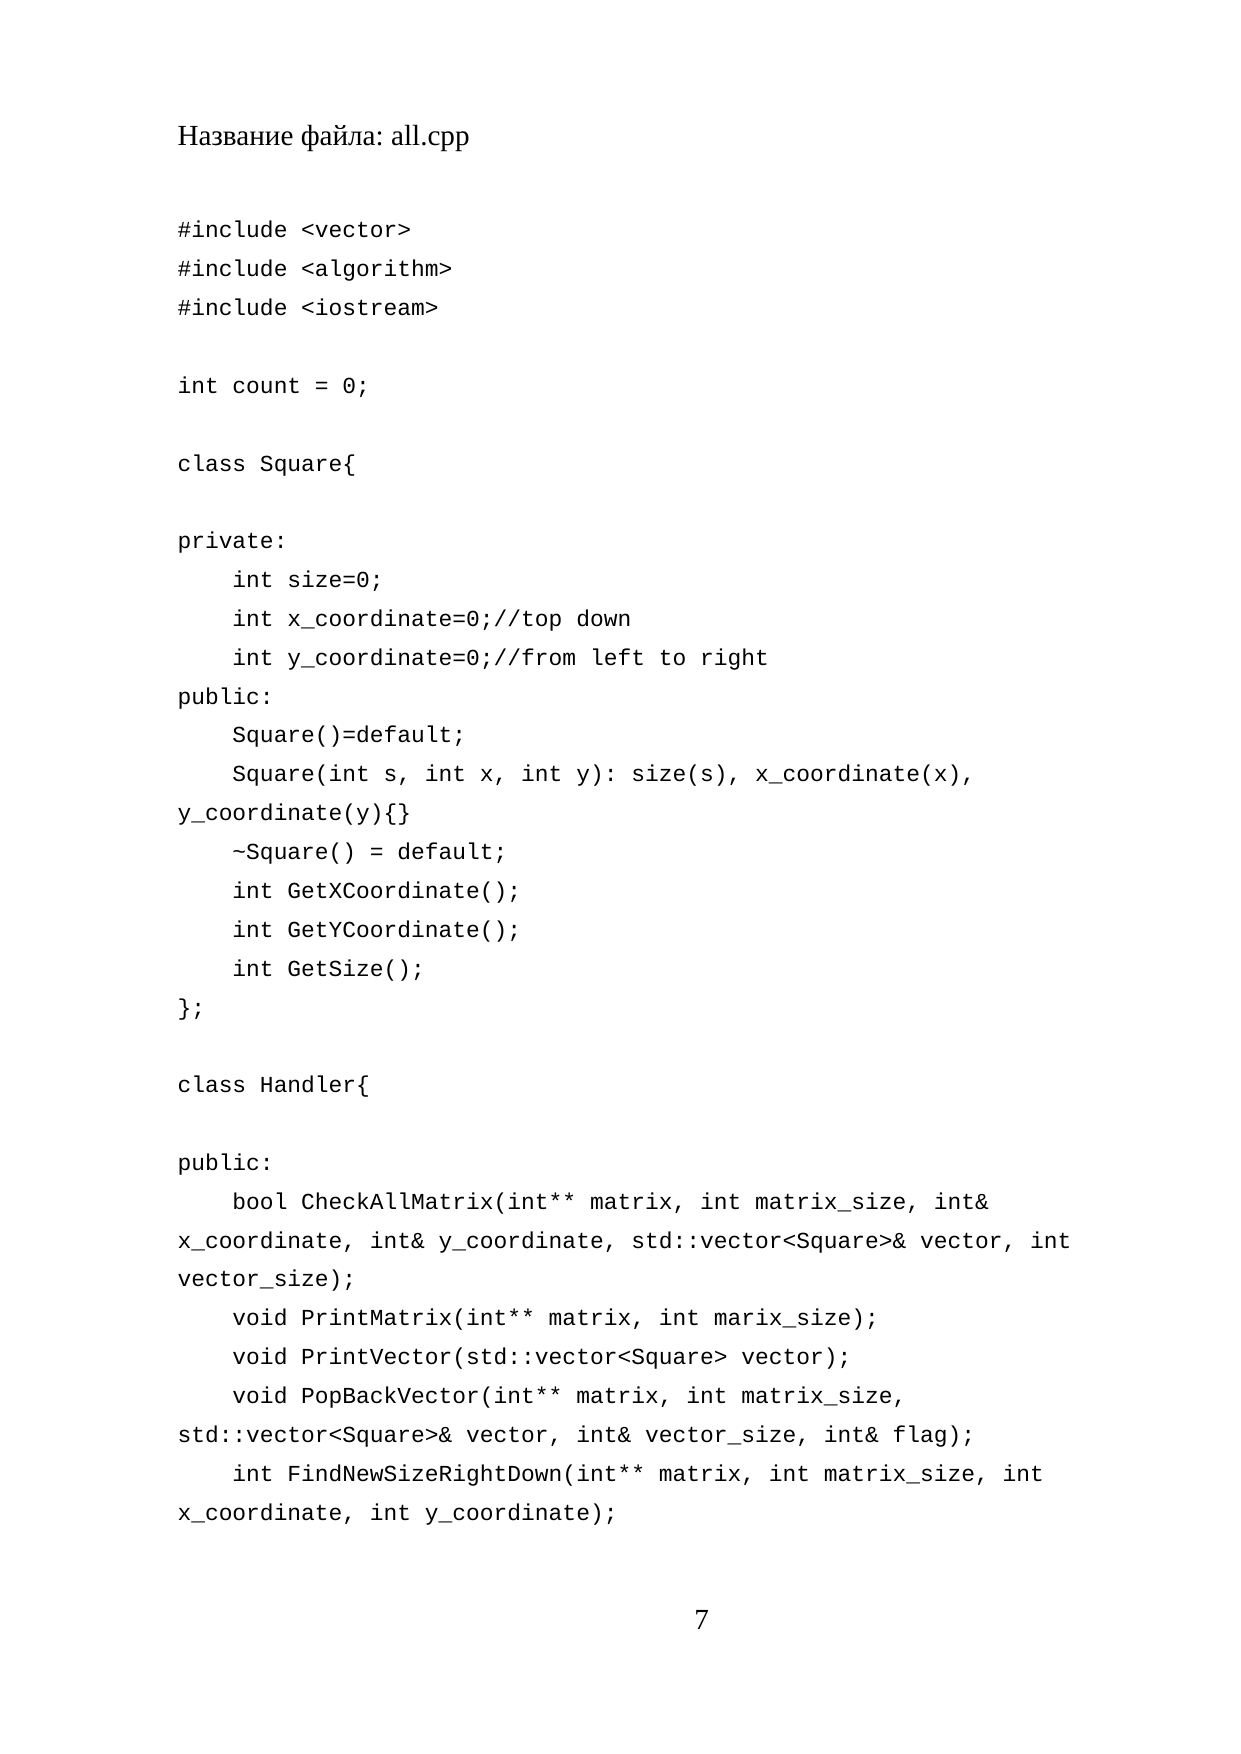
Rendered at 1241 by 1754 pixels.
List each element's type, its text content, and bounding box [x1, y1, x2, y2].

text void PrintMatrix(int** matrix, int marix_size); [177, 1307, 1152, 1333]
text private: [177, 529, 1152, 556]
text class Handler{ [177, 1073, 1152, 1099]
text void PopBackVector(int** matrix, int matrix_size, std::vector<Square>& vector, int& vector_size, int& flag); [177, 1384, 1152, 1449]
text }; [177, 996, 1152, 1022]
text #include <algorithm> [177, 258, 1152, 283]
text int size=0; [177, 568, 1152, 594]
text #include <iostream> [177, 296, 1152, 322]
text int FindNewSizeRightDown(int** matrix, int matrix_size, int x_coordinate, int y_coordinate); [177, 1462, 1152, 1527]
text #include <vector> [177, 219, 1152, 245]
text public: [177, 1151, 1152, 1177]
text class Square{ [177, 452, 1152, 478]
text public: [177, 685, 1152, 711]
text int y_coordinate=0;//from left to right [177, 646, 1152, 672]
text int count = 0; [177, 374, 1152, 400]
text void PrintVector(std::vector<Square> vector); [177, 1346, 1152, 1371]
text ~Square() = default; [177, 840, 1152, 866]
text Square()=default; [177, 724, 1152, 750]
text Square(int s, int x, int y): size(s), x_coordinate(x), y_coordinate(y){} [177, 763, 1152, 827]
text Название файла: all.cpp [177, 118, 1152, 152]
text int GetSize(); [177, 957, 1152, 983]
text bool CheckAllMatrix(int** matrix, int matrix_size, int& x_coordinate, int& y_coordinate, std::vector<Square>& vector, int vector_size); [177, 1190, 1152, 1294]
text int GetXCoordinate(); [177, 879, 1152, 905]
text int GetYCoordinate(); [177, 918, 1152, 944]
text int x_coordinate=0;//top down [177, 607, 1152, 633]
